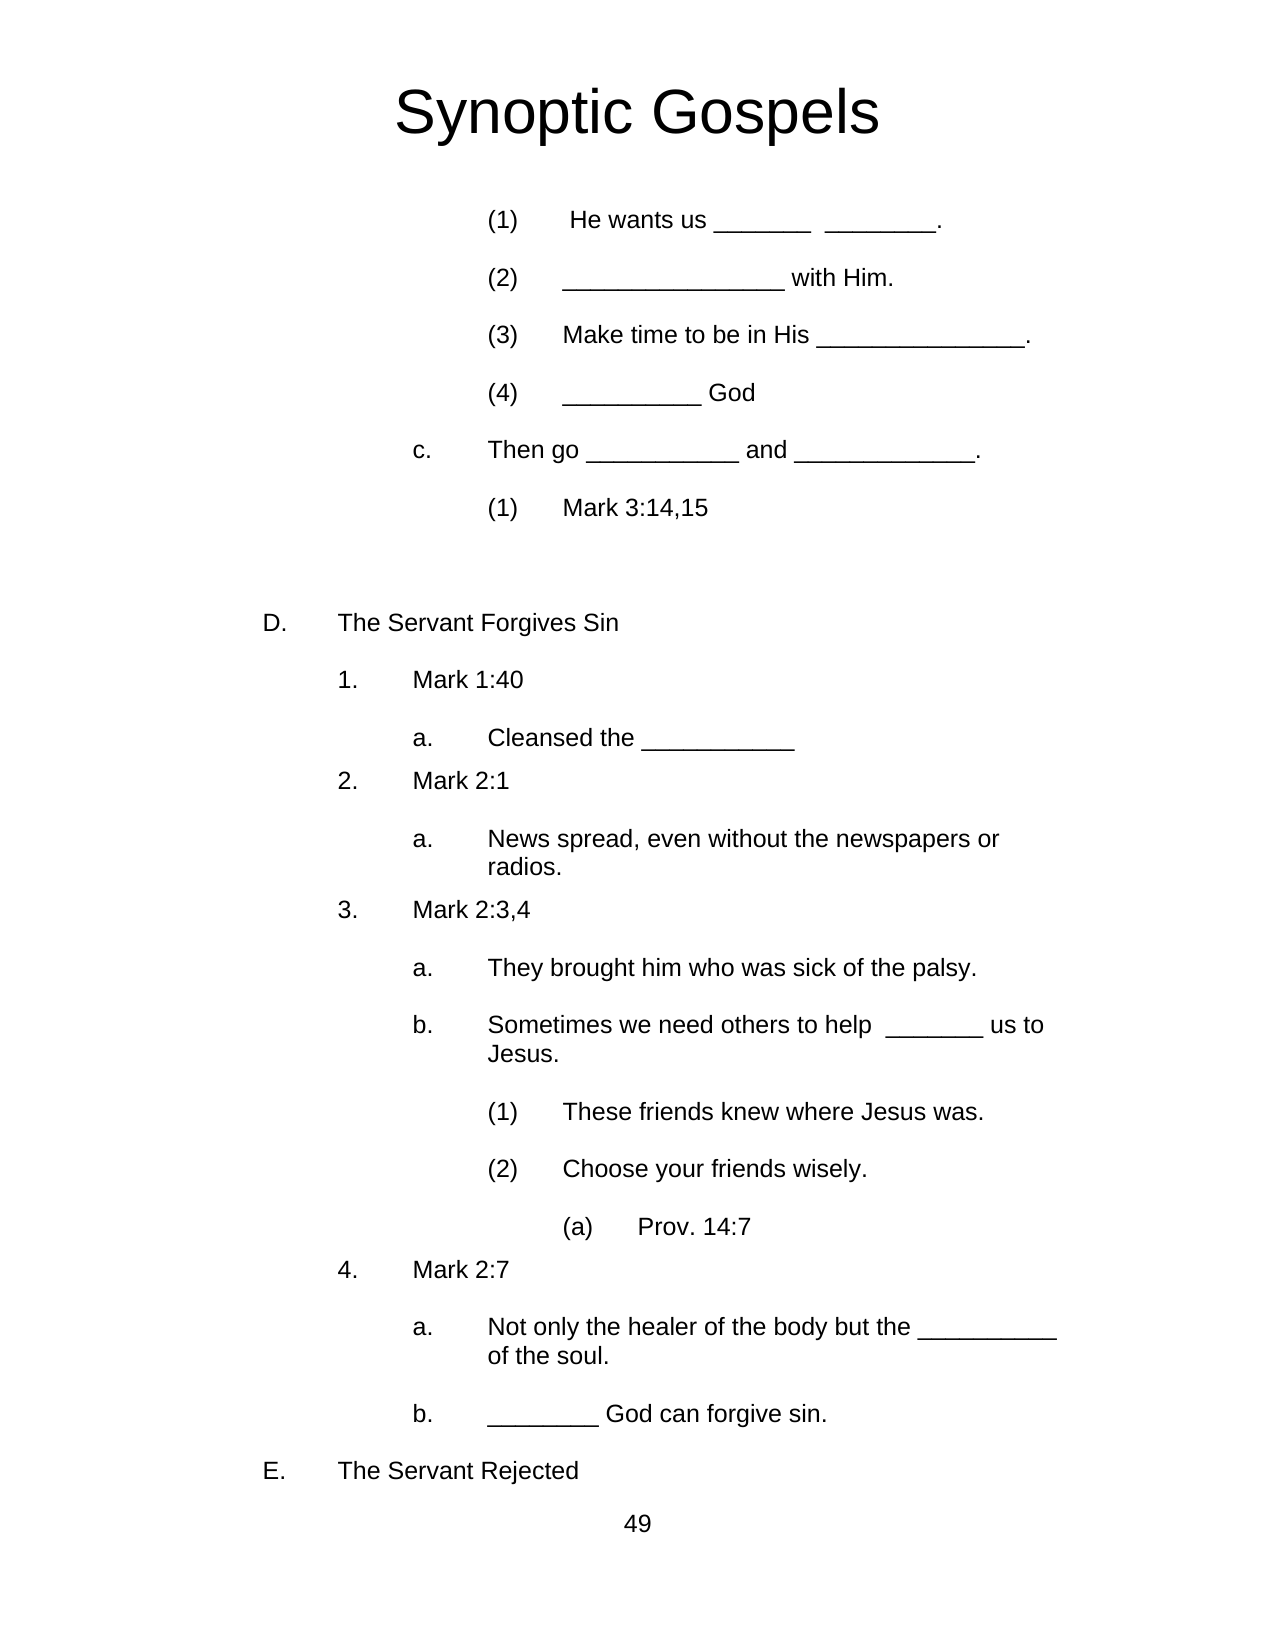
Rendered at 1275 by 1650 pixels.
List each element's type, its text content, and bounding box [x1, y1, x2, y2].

text a. Cleansed the ___________ [187, 723, 1087, 752]
text of the soul. [187, 1341, 1087, 1370]
text a. They brought him who was sick of the palsy. [187, 953, 1087, 982]
text (3) Make time to be in His _______________. [187, 321, 1087, 349]
text (1) He wants us _______ ________. [187, 206, 1087, 234]
text a. Not only the healer of the body but the __________ [187, 1312, 1087, 1341]
text (4) __________ God [187, 378, 1087, 407]
text b. ________ God can forgive sin. [187, 1399, 1087, 1427]
text a. News spread, even without the newspapers or [187, 824, 1087, 852]
text 4. Mark 2:7 [187, 1255, 1087, 1284]
text (1) Mark 3:14,15 [187, 493, 1087, 522]
text radios. [187, 852, 1087, 881]
text 2. Mark 2:1 [187, 766, 1087, 795]
text 3. Mark 2:3,4 [187, 896, 1087, 924]
text D. The Servant Forgives Sin [187, 608, 1087, 637]
text (a) Prov. 14:7 [187, 1212, 1087, 1241]
text E. The Servant Rejected [187, 1456, 1087, 1485]
text (2) Choose your friends wisely. [187, 1154, 1087, 1183]
text b. Sometimes we need others to help _______ us to Jesus. [187, 1011, 1087, 1068]
text 1. Mark 1:40 [187, 666, 1087, 694]
text (2) ________________ with Him. [187, 263, 1087, 292]
text (1) These friends knew where Jesus was. [187, 1097, 1087, 1126]
text c. Then go ___________ and _____________. [187, 436, 1087, 464]
